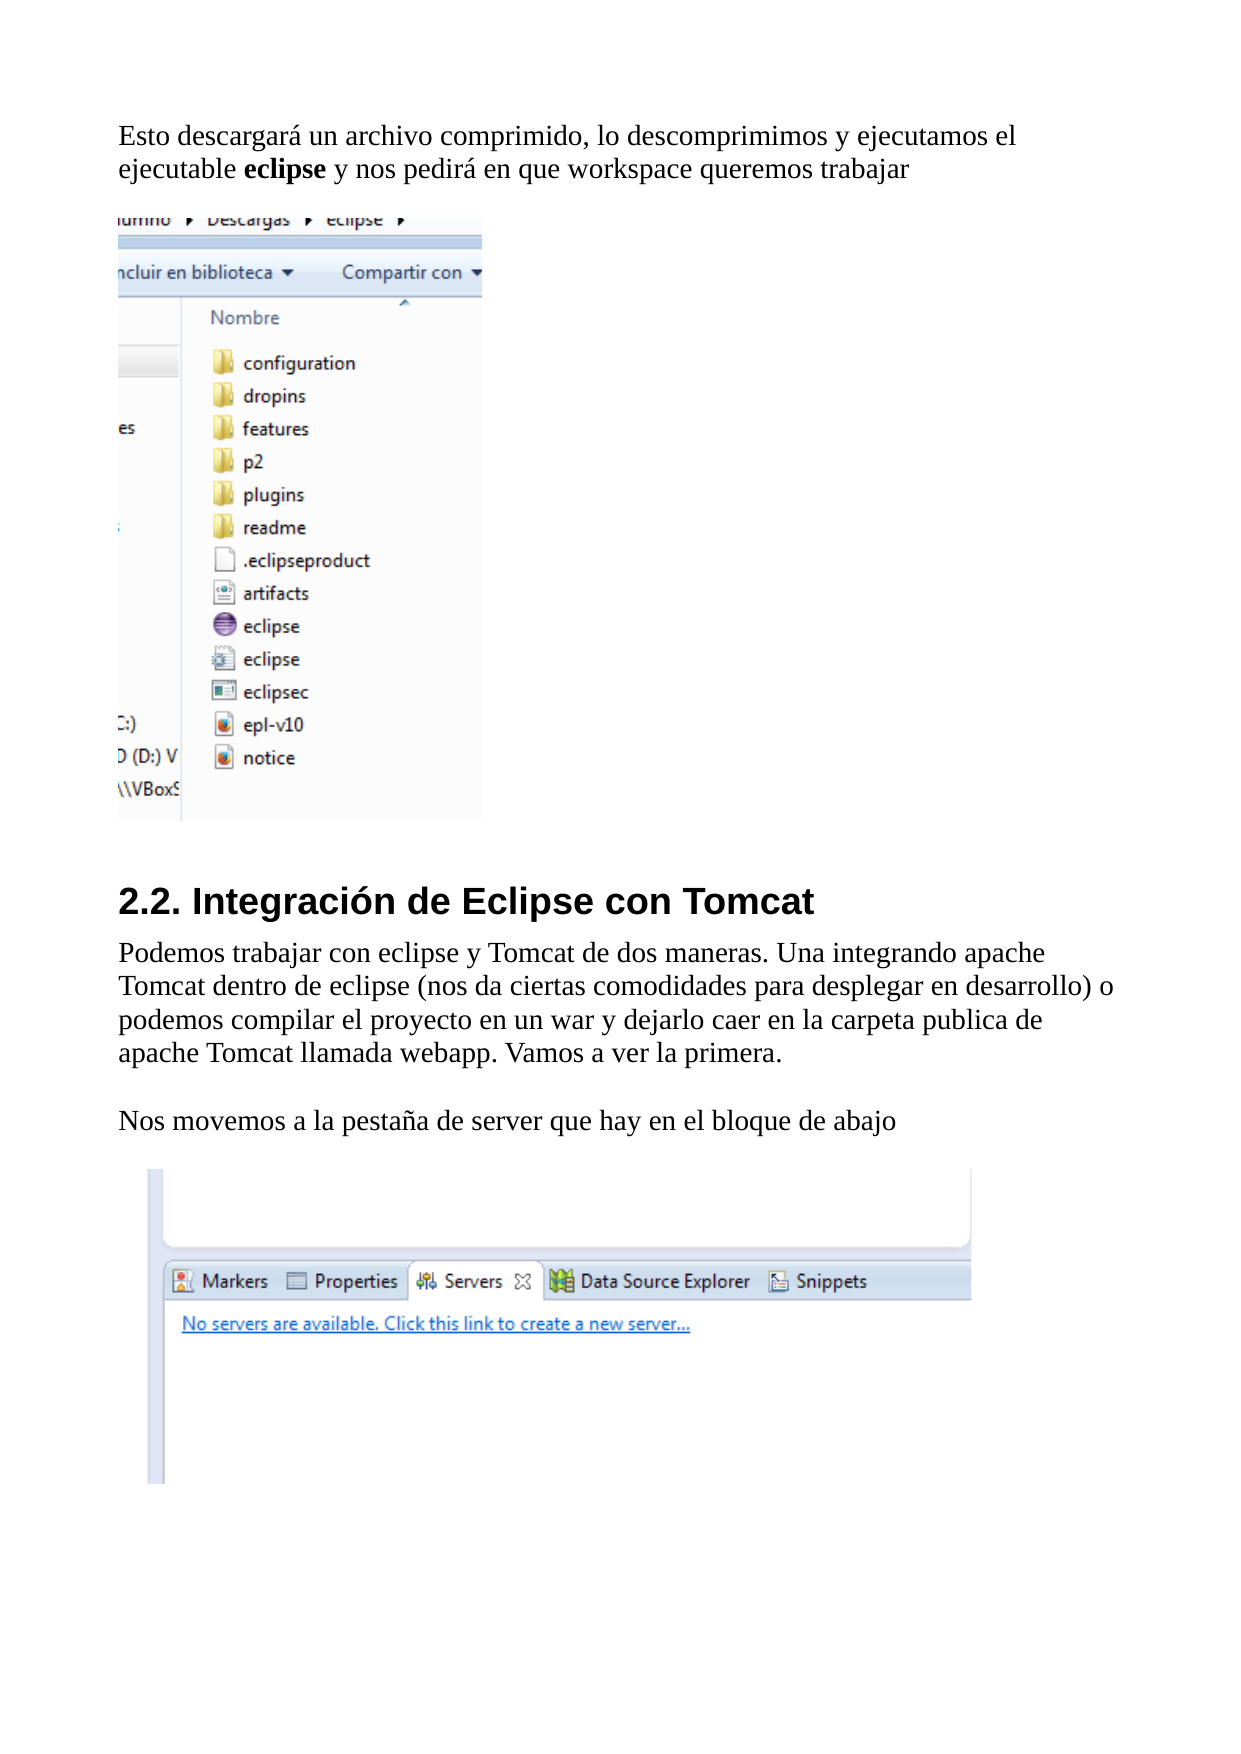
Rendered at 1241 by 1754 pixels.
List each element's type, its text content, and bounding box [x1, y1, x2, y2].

text Nos movemos a la pestaña de server que hay en el bloque de abajo [118, 1103, 1122, 1136]
picture [118, 218, 483, 821]
picture [118, 1169, 972, 1484]
text Esto descargará un archivo comprimido, lo descomprimimos y ejecutamos el ejecutable eclipse y nos pedirá en que workspace queremos trabajar [118, 118, 1122, 185]
text Podemos trabajar con eclipse y Tomcat de dos maneras. Una integrando apache Tomcat dentro de eclipse (nos da ciertas comodidades para desplegar en desarrollo) o podemos compilar el proyecto en un war y dejarlo caer en la carpeta publica de apache Tomcat llamada webapp. Vamos a ver la primera. [118, 935, 1122, 1069]
subtitle 2.2. Integración de Eclipse con Tomcat [118, 879, 1122, 922]
